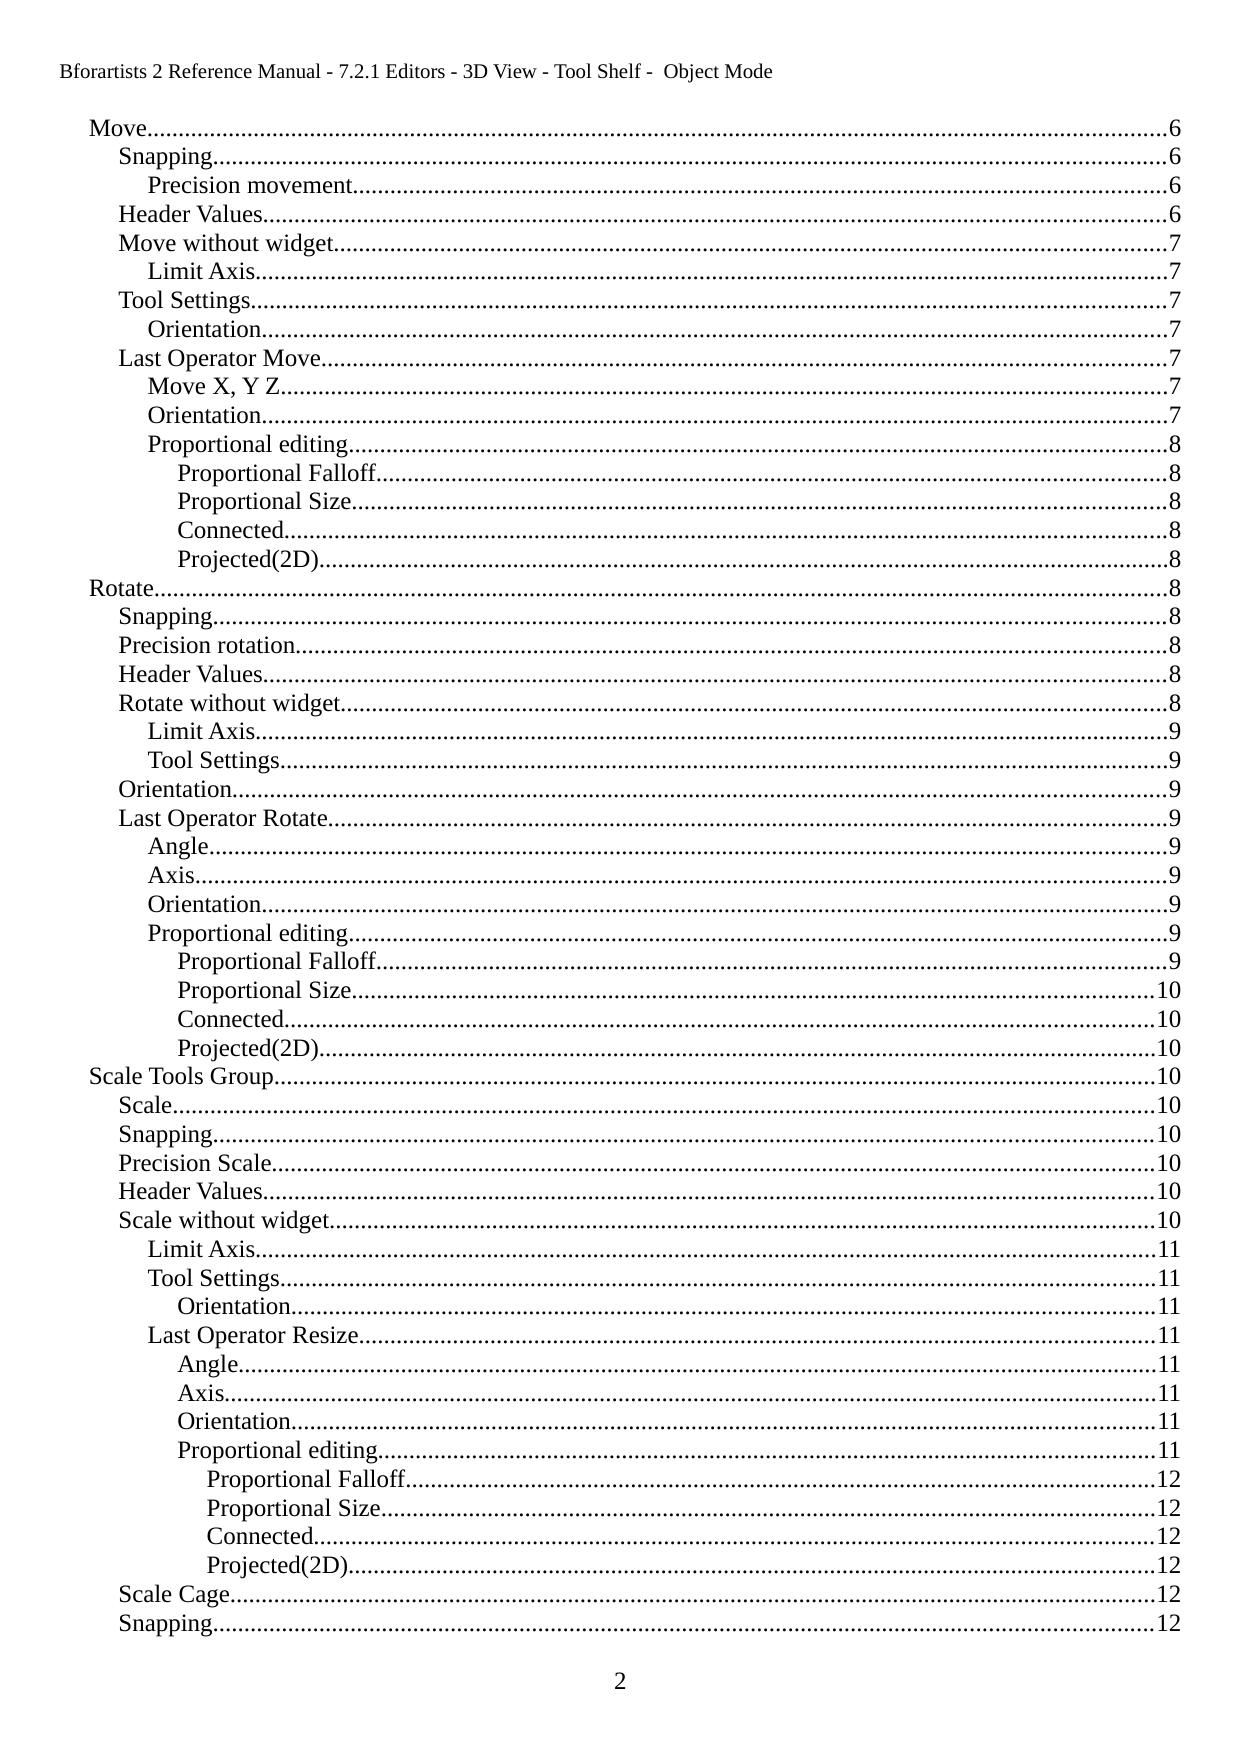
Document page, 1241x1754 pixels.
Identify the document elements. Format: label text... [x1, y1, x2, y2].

text Angle 11 [177, 1349, 1181, 1378]
text Snapping 6 [118, 141, 1181, 170]
text Connected 8 [177, 515, 1181, 544]
text Move without widget 7 [118, 228, 1181, 256]
text Orientation 11 [177, 1291, 1181, 1320]
text Proportional editing 8 [147, 429, 1181, 458]
text Proportional editing 9 [147, 918, 1181, 946]
text Tool Settings 11 [147, 1263, 1181, 1291]
text Last Operator Resize 11 [147, 1320, 1181, 1349]
text Limit Axis 7 [147, 256, 1181, 285]
text Projected(2D) 12 [206, 1550, 1181, 1579]
text Proportional Size 10 [177, 975, 1181, 1004]
text Orientation 11 [177, 1406, 1181, 1435]
text Snapping 12 [118, 1608, 1181, 1636]
text Last Operator Rotate 9 [118, 803, 1181, 831]
text Scale Cage 12 [118, 1579, 1181, 1608]
text Precision rotation 8 [118, 630, 1181, 659]
text Proportional Falloff 9 [177, 946, 1181, 975]
text Tool Settings 9 [147, 745, 1181, 774]
text Header Values 10 [118, 1176, 1181, 1205]
text Orientation 9 [147, 889, 1181, 918]
text Angle 9 [147, 831, 1181, 860]
text Projected(2D) 10 [177, 1033, 1181, 1061]
text Orientation 7 [147, 400, 1181, 429]
text Snapping 8 [118, 601, 1181, 630]
text Proportional Size 8 [177, 486, 1181, 515]
text Tool Settings 7 [118, 285, 1181, 314]
text Move 6 [88, 113, 1181, 141]
text Limit Axis 9 [147, 716, 1181, 745]
text Precision Scale 10 [118, 1148, 1181, 1176]
text Scale 10 [118, 1090, 1181, 1119]
text Proportional Falloff 8 [177, 458, 1181, 486]
text Header Values 8 [118, 659, 1181, 688]
text Orientation 9 [118, 774, 1181, 803]
text Limit Axis 11 [147, 1234, 1181, 1263]
text Move X, Y Z 7 [147, 371, 1181, 400]
text Scale Tools Group 10 [88, 1061, 1181, 1090]
text Header Values 6 [118, 199, 1181, 228]
text Last Operator Move 7 [118, 343, 1181, 371]
text Scale without widget 10 [118, 1205, 1181, 1234]
text Proportional Size 12 [206, 1493, 1181, 1521]
text Precision movement 6 [147, 170, 1181, 199]
text Proportional Falloff 12 [206, 1464, 1181, 1493]
text Axis 11 [177, 1378, 1181, 1406]
text Projected(2D) 8 [177, 544, 1181, 573]
text Rotate without widget 8 [118, 688, 1181, 716]
text Proportional editing 11 [177, 1435, 1181, 1464]
text Connected 12 [206, 1521, 1181, 1550]
text Connected 10 [177, 1004, 1181, 1033]
text Orientation 7 [147, 314, 1181, 343]
text Axis 9 [147, 860, 1181, 889]
text Rotate 8 [88, 573, 1181, 601]
text Snapping 10 [118, 1119, 1181, 1148]
